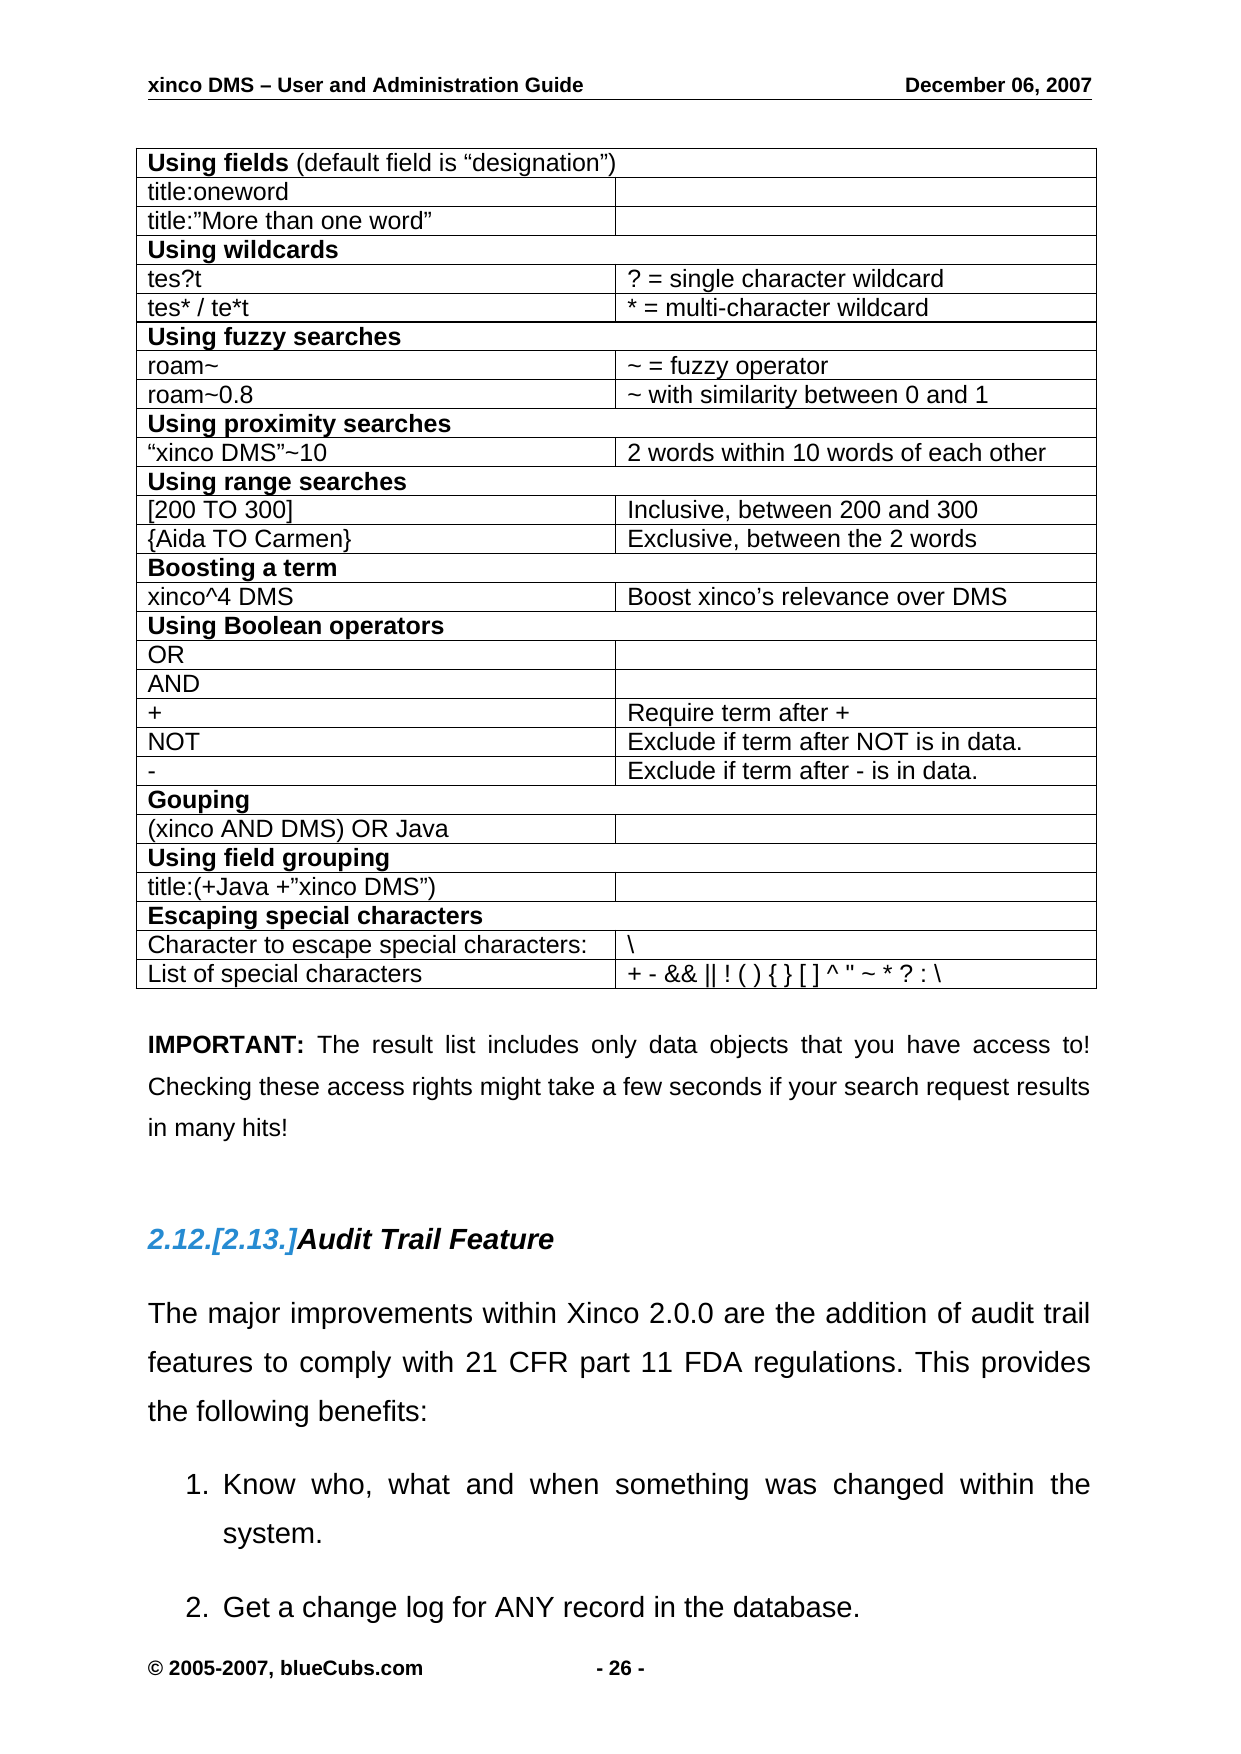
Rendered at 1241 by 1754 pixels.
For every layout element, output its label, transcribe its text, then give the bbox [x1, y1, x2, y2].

table_cell Gouping [137, 786, 1096, 814]
table_cell Boost xinco’s relevance over DMS [616, 583, 1096, 611]
table_cell * = multi-character wildcard [616, 294, 1096, 321]
table_cell Using fuzzy searches [137, 323, 1096, 350]
table_cell Exclude if term after NOT is in data. [616, 728, 1096, 756]
table_cell Escaping special characters [137, 902, 1096, 929]
table_cell [616, 207, 1096, 234]
subtitle Audit Trail Feature [148, 1223, 1092, 1256]
table_cell AND [137, 670, 615, 698]
table_cell Using range searches [137, 467, 1096, 495]
table_cell \ [616, 931, 1096, 958]
table_cell NOT [137, 728, 615, 756]
table_cell [616, 670, 1096, 698]
table_cell Exclude if term after - is in data. [616, 757, 1096, 785]
table_cell [616, 641, 1096, 669]
list Know who, what and when something was changed within the system. [185, 1468, 1092, 1550]
table_cell Using wildcards [137, 236, 1096, 263]
table_cell [616, 873, 1096, 901]
table_cell roam~ [137, 351, 615, 379]
table_cell 2 words within 10 words of each other [616, 438, 1096, 466]
table_cell “xinco DMS”~10 [137, 438, 615, 466]
table_cell + [137, 699, 615, 727]
table_cell ? = single character wildcard [616, 265, 1096, 292]
table_cell tes* / te*t [137, 294, 615, 321]
table_cell title:”More than one word” [137, 207, 615, 234]
table_cell (xinco AND DMS) OR Java [137, 815, 615, 843]
table_cell ~ = fuzzy operator [616, 351, 1096, 379]
table_cell Exclusive, between the 2 words [616, 525, 1096, 553]
text The major improvements within Xinco 2.0.0 are the addition of audit trail features to comply with 21 CFR part 11 FDA regulations. This provides the following benefits: [148, 1297, 1092, 1427]
table_cell {Aida TO Carmen} [137, 525, 615, 553]
table_cell title:oneword [137, 178, 615, 206]
table_cell Using Boolean operators [137, 612, 1096, 640]
table_cell Boosting a term [137, 554, 1096, 582]
table_cell title:(+Java +”xinco DMS”) [137, 873, 615, 901]
table_cell Using proximity searches [137, 409, 1096, 437]
table_header Using fields (default field is “designation”) [137, 149, 1096, 177]
table_cell Character to escape special characters: [137, 931, 615, 958]
table_cell roam~0.8 [137, 380, 615, 408]
table_cell [616, 178, 1096, 206]
table_cell Inclusive, between 200 and 300 [616, 496, 1096, 524]
table_cell xinco^4 DMS [137, 583, 615, 611]
table_cell [616, 815, 1096, 843]
table_cell tes?t [137, 265, 615, 292]
table_cell List of special characters [137, 960, 615, 987]
table_cell + - && || ! ( ) { } [ ] ^ " ~ * ? : \ [616, 960, 1096, 987]
table_cell Require term after + [616, 699, 1096, 727]
table_cell - [137, 757, 615, 785]
text IMPORTANT: The result list includes only data objects that you have access to! Checking these access rights might take a few seconds if your search request results in many hits! [148, 1030, 1092, 1142]
table_cell OR [137, 641, 615, 669]
table_cell [200 TO 300] [137, 496, 615, 524]
list Get a change log for ANY record in the database. [185, 1591, 1092, 1624]
table_cell ~ with similarity between 0 and 1 [616, 380, 1096, 408]
table_cell Using field grouping [137, 844, 1096, 872]
